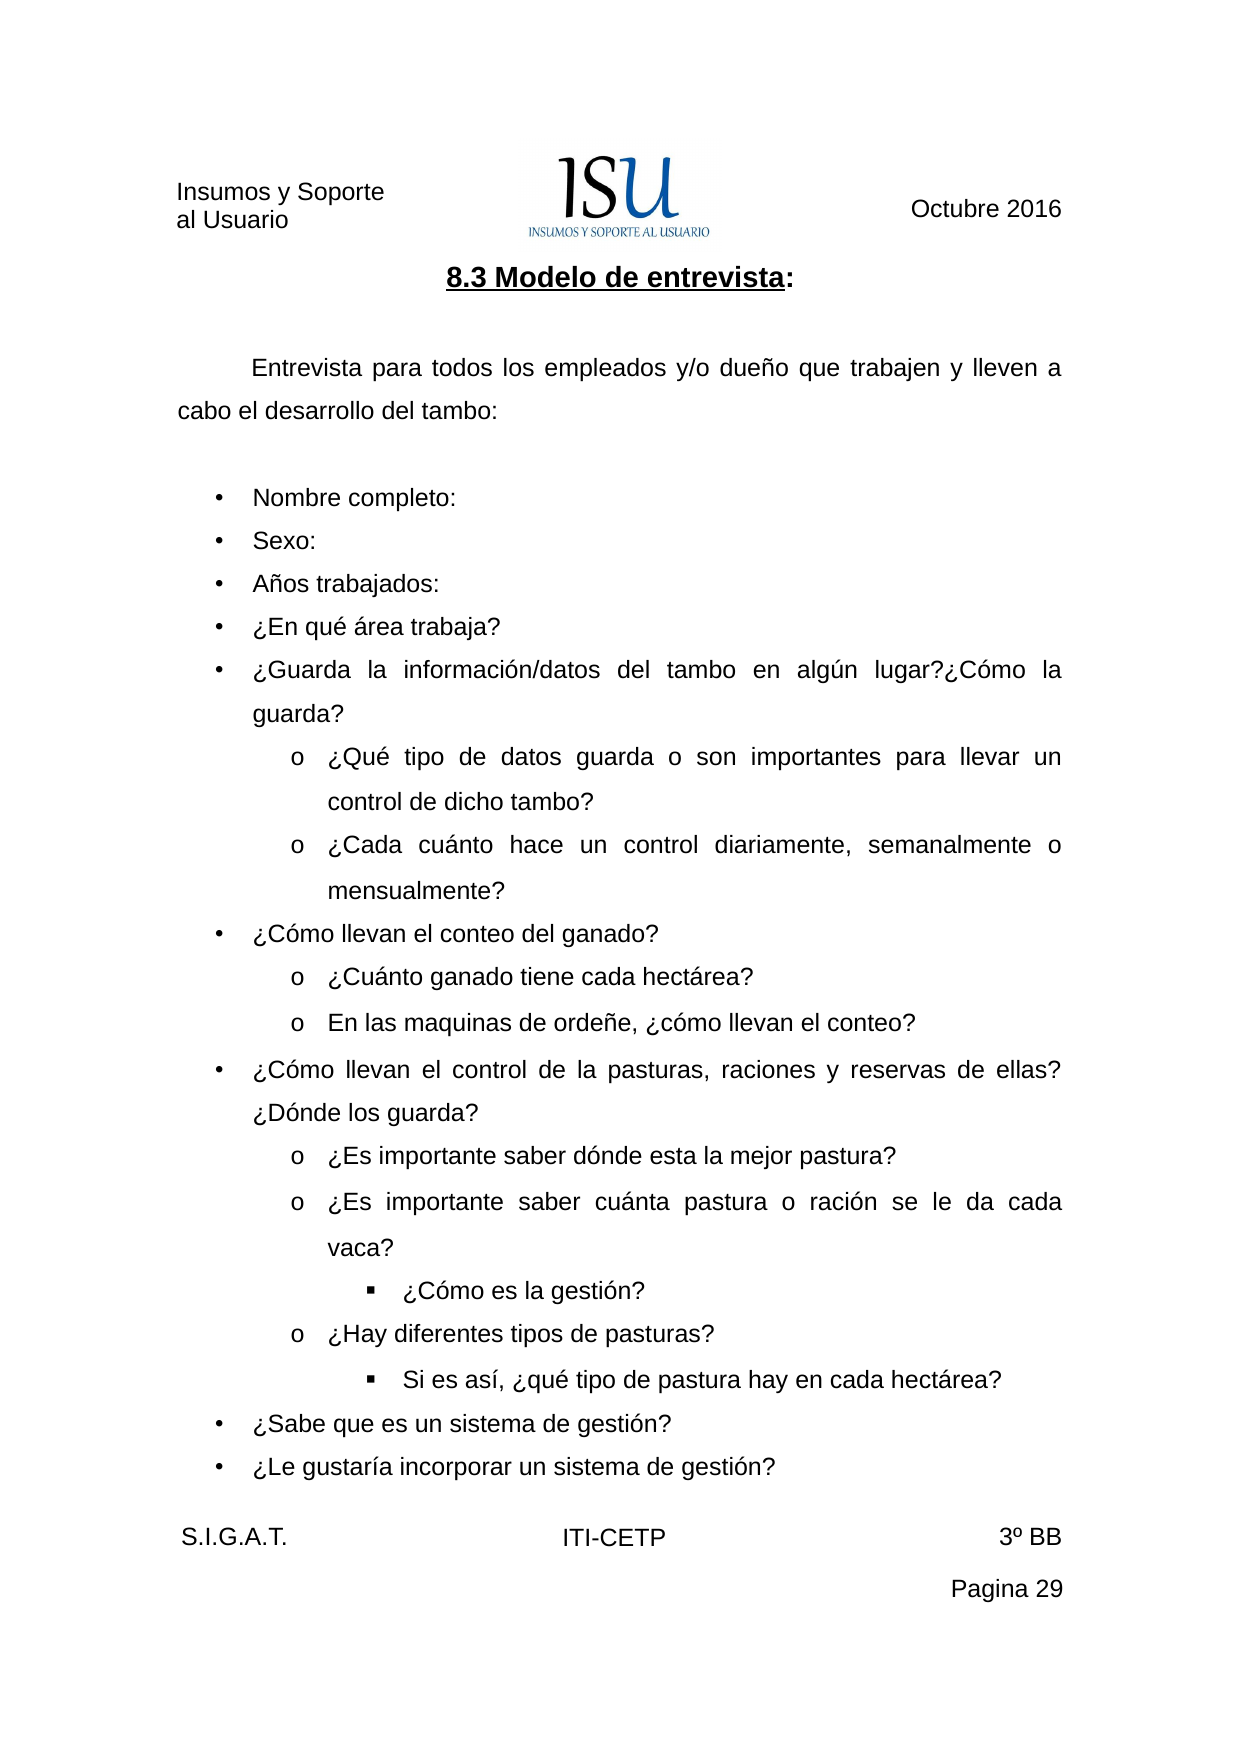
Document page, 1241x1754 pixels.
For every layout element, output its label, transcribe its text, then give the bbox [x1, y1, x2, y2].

text 8.3 Modelo de entrevista: [177, 260, 1063, 293]
list Nombre completo: [215, 483, 1063, 511]
list ¿Cómo es la gestión? [365, 1276, 1063, 1305]
list ¿Le gustaría incorporar un sistema de gestión? [215, 1452, 1063, 1481]
text Entrevista para todos los empleados y/o dueño que trabajen y lleven a cabo el desarrollo del tambo: [177, 353, 1063, 425]
list ¿Hay diferentes tipos de pasturas? [290, 1319, 1063, 1350]
list ¿Qué tipo de datos guarda o son importantes para llevar un control de dicho tambo? [290, 742, 1063, 816]
list ¿Cómo llevan el conteo del ganado? [215, 919, 1063, 948]
list Si es así, ¿qué tipo de pastura hay en cada hectárea? [365, 1365, 1063, 1394]
picture [517, 138, 723, 252]
list Sexo: [215, 526, 1063, 555]
list ¿Cada cuánto hace un control diariamente, semanalmente o mensualmente? [290, 830, 1063, 904]
list ¿Cuánto ganado tiene cada hectárea? [290, 962, 1063, 993]
list ¿Cómo llevan el control de la pasturas, raciones y reservas de ellas? ¿Dónde los guarda? [215, 1055, 1063, 1127]
list ¿En qué área trabaja? [215, 612, 1063, 641]
list ¿Es importante saber cuánta pastura o ración se le da cada vaca? [290, 1187, 1063, 1261]
list ¿Guarda la información/datos del tambo en algún lugar?¿Cómo la guarda? [215, 656, 1063, 727]
list Años trabajados: [215, 569, 1063, 598]
list ¿Es importante saber dónde esta la mejor pastura? [290, 1141, 1063, 1172]
list ¿Sabe que es un sistema de gestión? [215, 1409, 1063, 1437]
list En las maquinas de ordeñe, ¿cómo llevan el conteo? [290, 1008, 1063, 1039]
